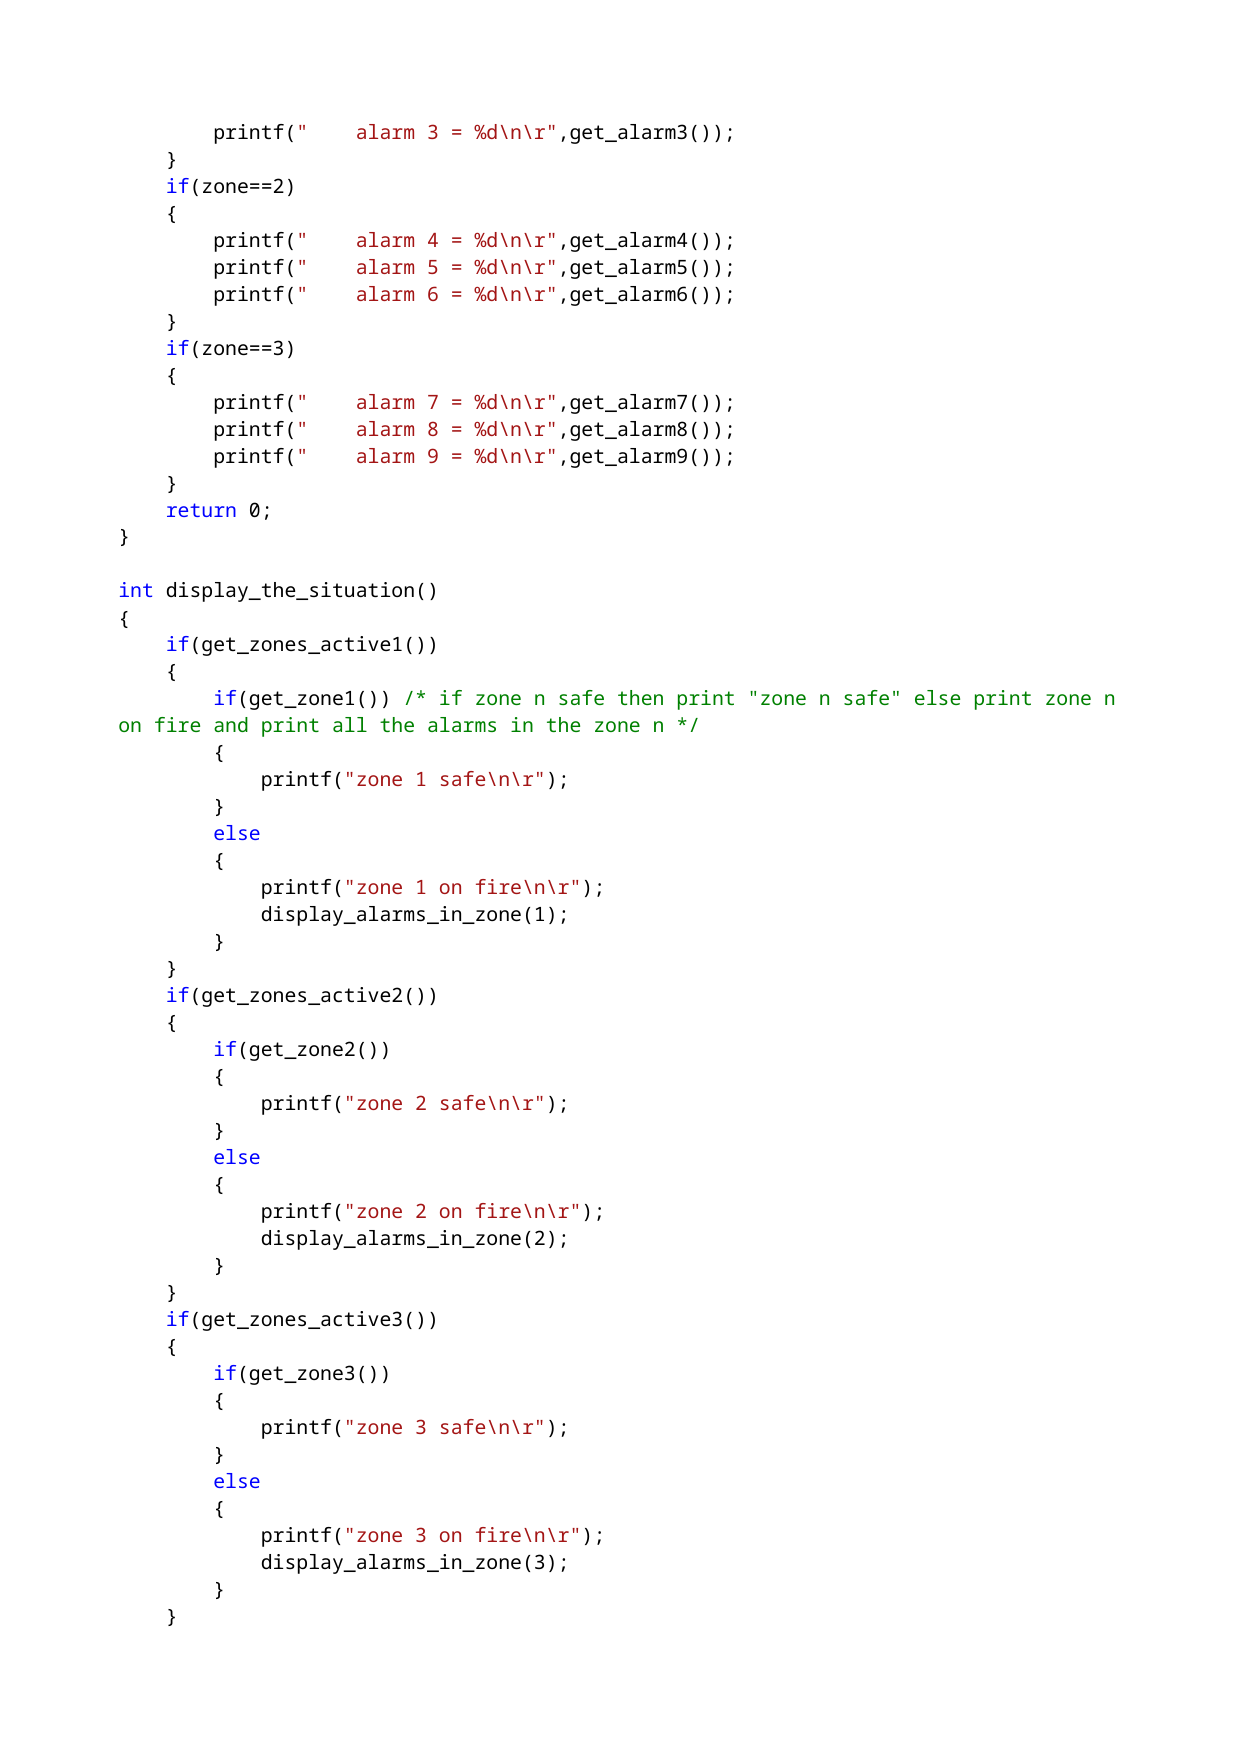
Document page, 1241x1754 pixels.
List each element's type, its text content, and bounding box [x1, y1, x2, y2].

text if(get_zone1()) /* if zone n safe then print "zone n safe" else print zone n on fire and print all the alarms in the zone n */ [118, 685, 1122, 739]
text { [118, 1062, 1122, 1089]
text if(get_zones_active3()) [118, 1305, 1122, 1332]
text if(get_zones_active1()) [118, 631, 1122, 658]
text return 0; [118, 496, 1122, 523]
text display_alarms_in_zone(3); [118, 1548, 1122, 1575]
text printf(" alarm 8 = %d\n\r",get_alarm8()); [118, 415, 1122, 442]
text if(get_zones_active2()) [118, 981, 1122, 1008]
text printf("zone 2 safe\n\r"); [118, 1089, 1122, 1116]
text } [118, 1278, 1122, 1305]
text printf("zone 2 on fire\n\r"); [118, 1197, 1122, 1224]
text { [118, 1386, 1122, 1413]
text else [118, 1143, 1122, 1170]
text { [118, 1332, 1122, 1359]
text } [118, 307, 1122, 334]
text } [118, 1575, 1122, 1602]
text } [118, 1251, 1122, 1278]
text else [118, 819, 1122, 847]
text } [118, 523, 1122, 550]
text printf("zone 3 safe\n\r"); [118, 1413, 1122, 1440]
text { [118, 658, 1122, 685]
text { [118, 361, 1122, 388]
text if(get_zone3()) [118, 1359, 1122, 1386]
text if(zone==3) [118, 334, 1122, 361]
text if(zone==2) [118, 172, 1122, 199]
text printf(" alarm 6 = %d\n\r",get_alarm6()); [118, 280, 1122, 307]
text display_alarms_in_zone(1); [118, 901, 1122, 927]
text } [118, 145, 1122, 172]
text } [118, 469, 1122, 496]
text { [118, 1170, 1122, 1197]
text } [118, 1116, 1122, 1143]
text printf(" alarm 4 = %d\n\r",get_alarm4()); [118, 226, 1122, 253]
text } [118, 927, 1122, 954]
text printf("zone 3 on fire\n\r"); [118, 1521, 1122, 1548]
text int display_the_situation() [118, 577, 1122, 604]
text if(get_zone2()) [118, 1035, 1122, 1062]
text } [118, 954, 1122, 981]
text } [118, 1602, 1122, 1629]
text { [118, 1008, 1122, 1035]
text else [118, 1467, 1122, 1494]
text printf(" alarm 5 = %d\n\r",get_alarm5()); [118, 253, 1122, 280]
text { [118, 847, 1122, 873]
text printf("zone 1 safe\n\r"); [118, 766, 1122, 793]
text printf(" alarm 9 = %d\n\r",get_alarm9()); [118, 442, 1122, 469]
text } [118, 1440, 1122, 1467]
text { [118, 1494, 1122, 1521]
text { [118, 604, 1122, 631]
text { [118, 199, 1122, 226]
text display_alarms_in_zone(2); [118, 1224, 1122, 1251]
text printf(" alarm 3 = %d\n\r",get_alarm3()); [118, 118, 1122, 145]
text } [118, 793, 1122, 819]
text printf(" alarm 7 = %d\n\r",get_alarm7()); [118, 388, 1122, 415]
text printf("zone 1 on fire\n\r"); [118, 873, 1122, 901]
text { [118, 739, 1122, 766]
